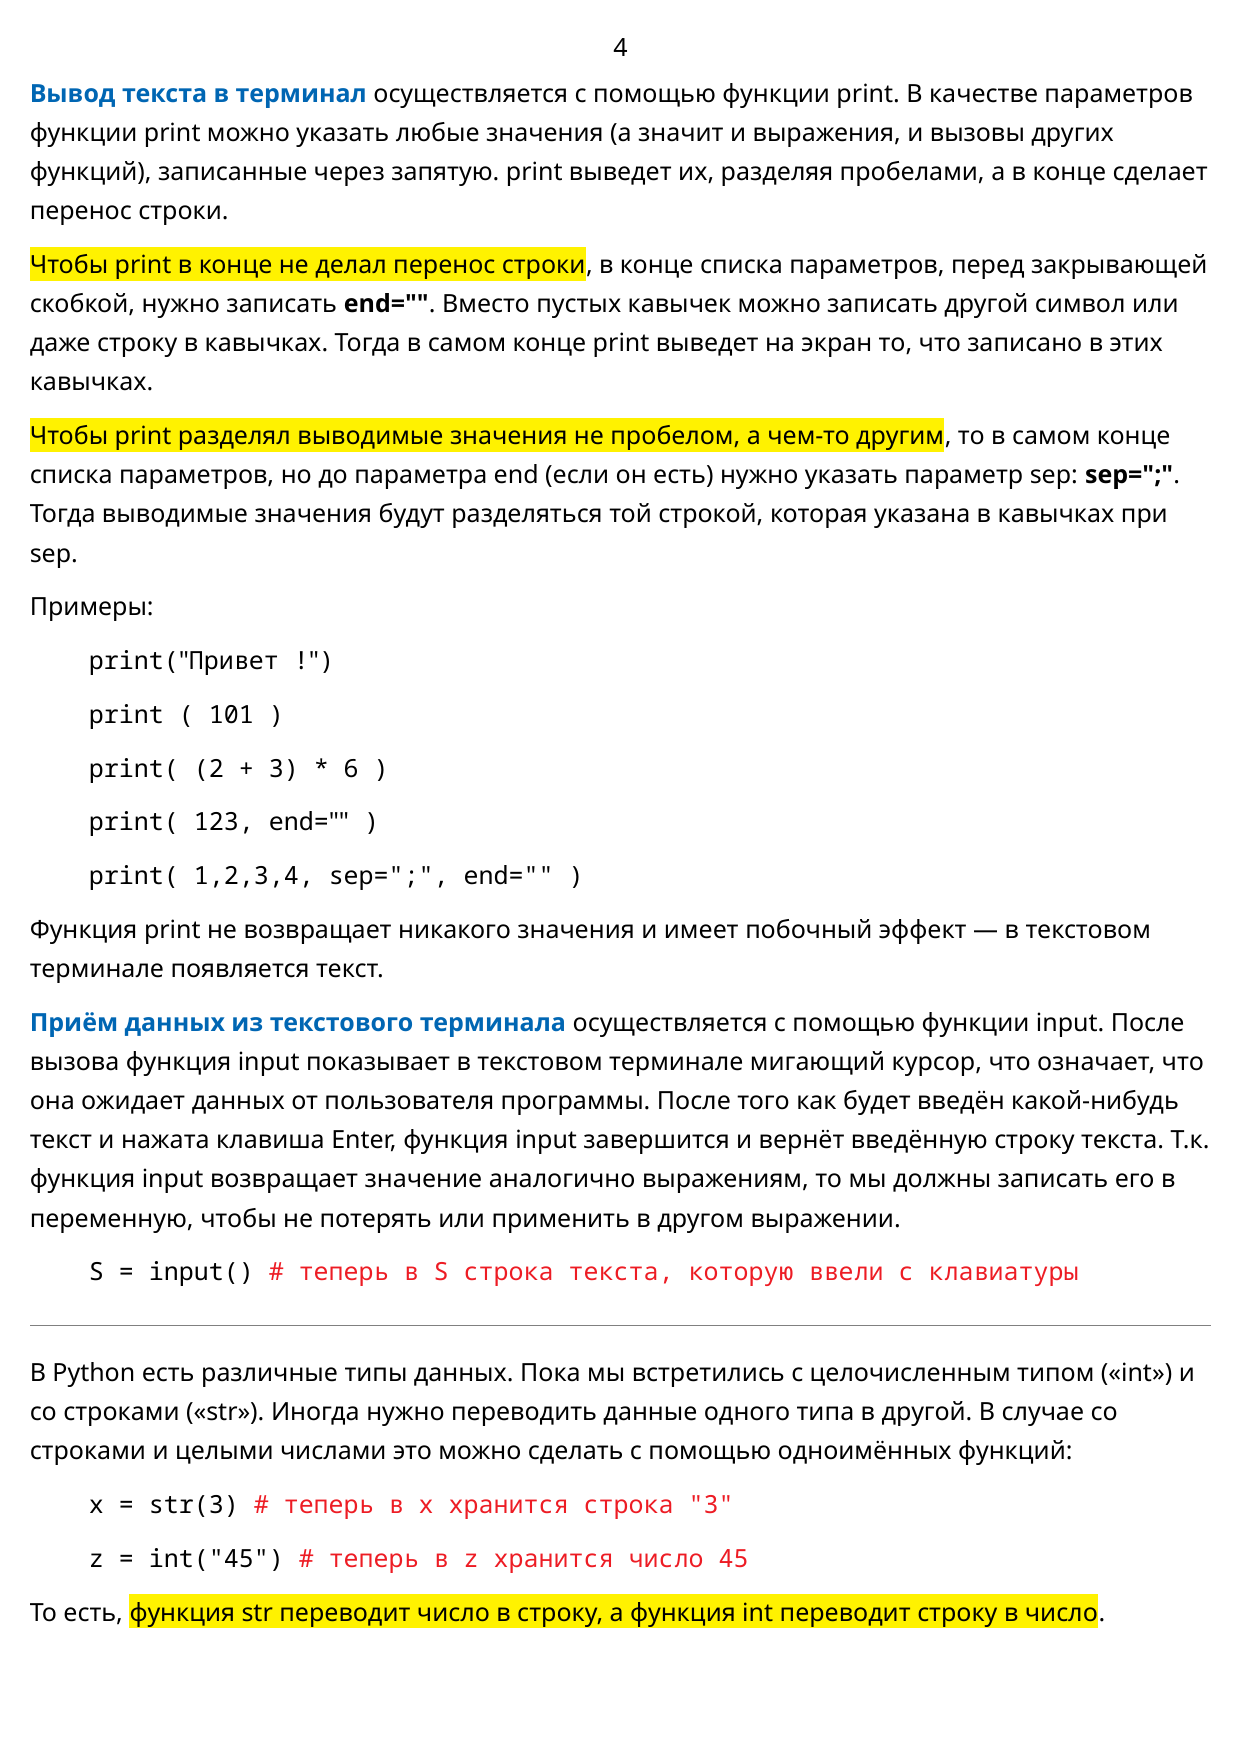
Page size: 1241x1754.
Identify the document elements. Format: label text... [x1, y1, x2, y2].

text Примеры: [29, 589, 1211, 623]
text Чтобы print в конце не делал перенос строки, в конце списка параметров, перед закрывающей скобкой, нужно записать end="". Вместо пустых кавычек можно записать другой символ или даже строку в кавычках. Тогда в самом конце print выведет на экран то, что записано в этих кавычках. [29, 247, 1211, 398]
text Чтобы print разделял выводимые значения не пробелом, а чем-то другим, то в самом конце списка параметров, но до параметра end (если он есть) нужно указать параметр sep: sep=";". Тогда выводимые значения будут разделяться той строкой, которая указана в кавычках при sep. [29, 418, 1211, 569]
text Приём данных из текстового терминала осуществляется с помощью функции input. После вызова функция input показывает в текстовом терминале мигающий курсор, что означает, что она ожидает данных от пользователя программы. После того как будет введён какой-нибудь текст и нажата клавиша Enter, функция input завершится и вернёт введённую строку текста. Т.к. функция input возвращает значение аналогично выражениям, то мы должны записать его в переменную, чтобы не потерять или применить в другом выражении. [29, 1004, 1211, 1234]
text В Python есть различные типы данных. Пока мы встретились с целочисленным типом («int») и со строками («str»). Иногда нужно переводить данные одного типа в другой. В случае со строками и целыми числами это можно сделать с помощью одноимённых функций: [29, 1355, 1211, 1467]
text Функция print не возвращает никакого значения и имеет побочный эффект — в текстовом терминале появляется текст. [29, 912, 1211, 985]
text print ( 101 ) [88, 697, 1211, 731]
text print( (2 + 3) * 6 ) [88, 750, 1211, 784]
text То есть, функция str переводит число в строку, а функция int переводит строку в число. [29, 1594, 1211, 1628]
text Вывод текста в терминал осуществляется с помощью функции print. В качестве параметров функции print можно указать любые значения (а значит и выражения, и вызовы других функций), записанные через запятую. print выведет их, разделяя пробелами, а в конце сделает перенос строки. [29, 75, 1211, 227]
text print("Привет !") [88, 643, 1211, 677]
text z = int("45") # теперь в z хранится число 45 [88, 1541, 1211, 1574]
text print( 123, end="" ) [88, 804, 1211, 838]
text x = str(3) # теперь в x хранится строка "3" [88, 1487, 1211, 1521]
text S = input() # теперь в S строка текста, которую ввели с клавиатуры [88, 1254, 1211, 1288]
text print( 1,2,3,4, sep=";", end="" ) [88, 858, 1211, 892]
